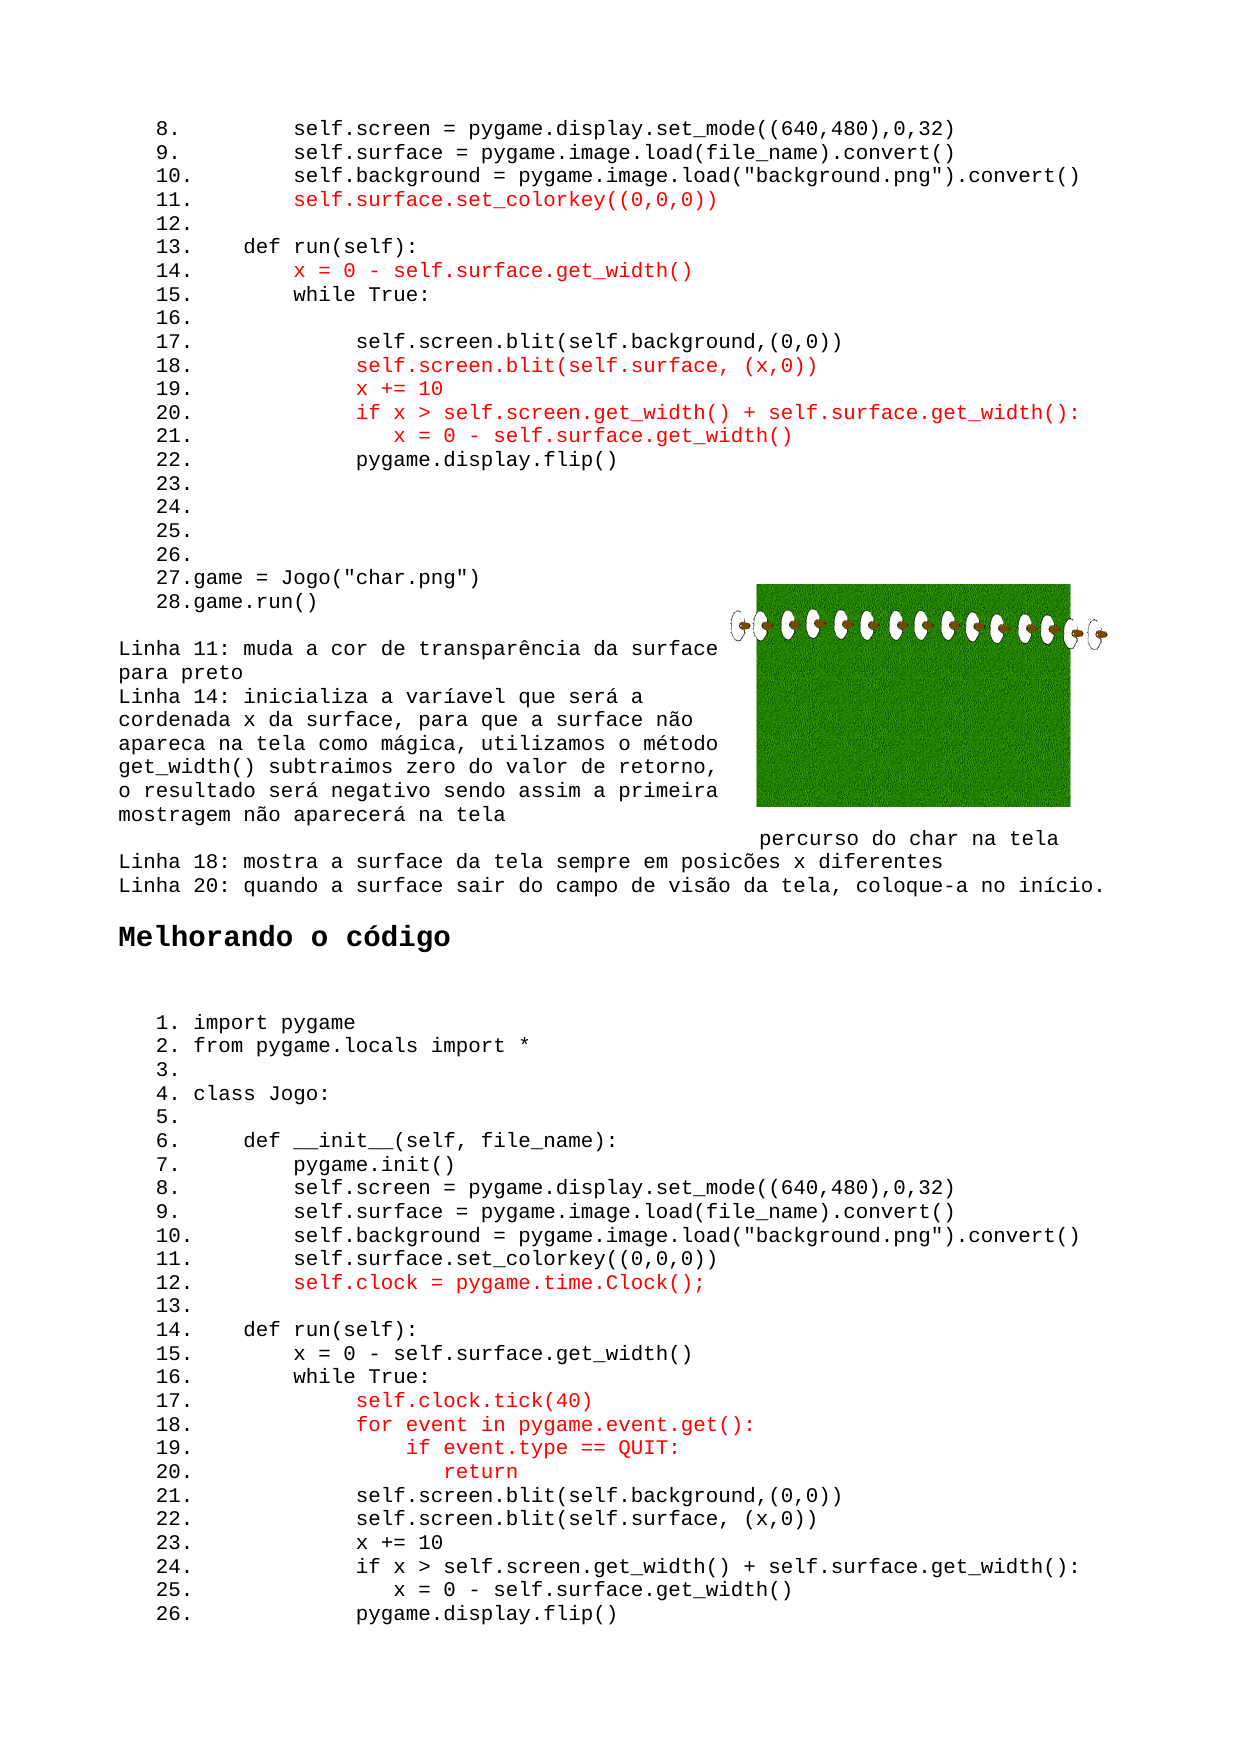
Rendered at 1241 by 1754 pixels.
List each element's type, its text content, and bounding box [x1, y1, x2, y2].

text Linha 18: mostra a surface da tela sempre em posicões x diferentes [118, 851, 1122, 875]
list self.screen = pygame.display.set_mode((640,480),0,32) [156, 1177, 1122, 1201]
list def run(self): [156, 236, 1122, 260]
list self.surface = pygame.image.load(file_name).convert() [156, 142, 1122, 165]
list for event in pygame.event.get(): [156, 1414, 1122, 1437]
list def __init__(self, file_name): [156, 1130, 1122, 1154]
list if x > self.screen.get_width() + self.surface.get_width(): [156, 402, 1122, 426]
list self.screen = pygame.display.set_mode((640,480),0,32) [156, 118, 1122, 142]
list self.clock = pygame.time.Clock(); [156, 1272, 1122, 1296]
list self.screen.blit(self.background,(0,0)) [156, 331, 1122, 354]
list x += 10 [156, 378, 1122, 402]
list return [156, 1461, 1122, 1485]
list pygame.display.flip() [156, 449, 1122, 473]
text Melhorando o código [118, 922, 1122, 955]
list pygame.init() [156, 1154, 1122, 1177]
list x = 0 - self.surface.get_width() [156, 426, 1122, 449]
list self.background = pygame.image.load("background.png").convert() [156, 1224, 1122, 1248]
text Linha 14: inicializa a varíavel que será a cordenada x da surface, para que a surface não apareca na tela como mágica, utilizamos o método get_width() subtraimos zero do valor de retorno, o resultado será negativo sendo assim a primeira mostragem não aparecerá na tela [118, 686, 1122, 827]
text Linha 11: muda a cor de transparência da surface para preto [118, 638, 721, 686]
list self.surface = pygame.image.load(file_name).convert() [156, 1201, 1122, 1224]
list pygame.display.flip() [156, 1603, 1122, 1627]
list self.surface.set_colorkey((0,0,0)) [156, 1248, 1122, 1272]
list if x > self.screen.get_width() + self.surface.get_width(): [156, 1556, 1122, 1579]
list self.background = pygame.image.load("background.png").convert() [156, 165, 1122, 189]
list self.screen.blit(self.surface, (x,0)) [156, 1508, 1122, 1532]
text Linha 20: quando a surface sair do campo de visão da tela, coloque-a no início. [118, 875, 1122, 898]
list def run(self): [156, 1319, 1122, 1343]
list self.screen.blit(self.background,(0,0)) [156, 1485, 1122, 1508]
list self.surface.set_colorkey((0,0,0)) [156, 189, 1122, 213]
list x += 10 [156, 1532, 1122, 1556]
list import pygame [156, 1012, 1122, 1035]
list x = 0 - self.surface.get_width() [156, 1343, 1122, 1366]
list game = Jogo("char.png") [156, 567, 1122, 591]
list class Jogo: [156, 1083, 1122, 1106]
list x = 0 - self.surface.get_width() [156, 1579, 1122, 1603]
list from pygame.locals import * [156, 1035, 1122, 1059]
list while True: [156, 1366, 1122, 1390]
list if event.type == QUIT: [156, 1437, 1122, 1461]
list while True: [156, 284, 1122, 307]
text percurso do char na tela [118, 827, 1122, 851]
list x = 0 - self.surface.get_width() [156, 260, 1122, 284]
list self.screen.blit(self.surface, (x,0)) [156, 354, 1122, 378]
list game.run() [156, 591, 721, 615]
list self.clock.tick(40) [156, 1390, 1122, 1414]
